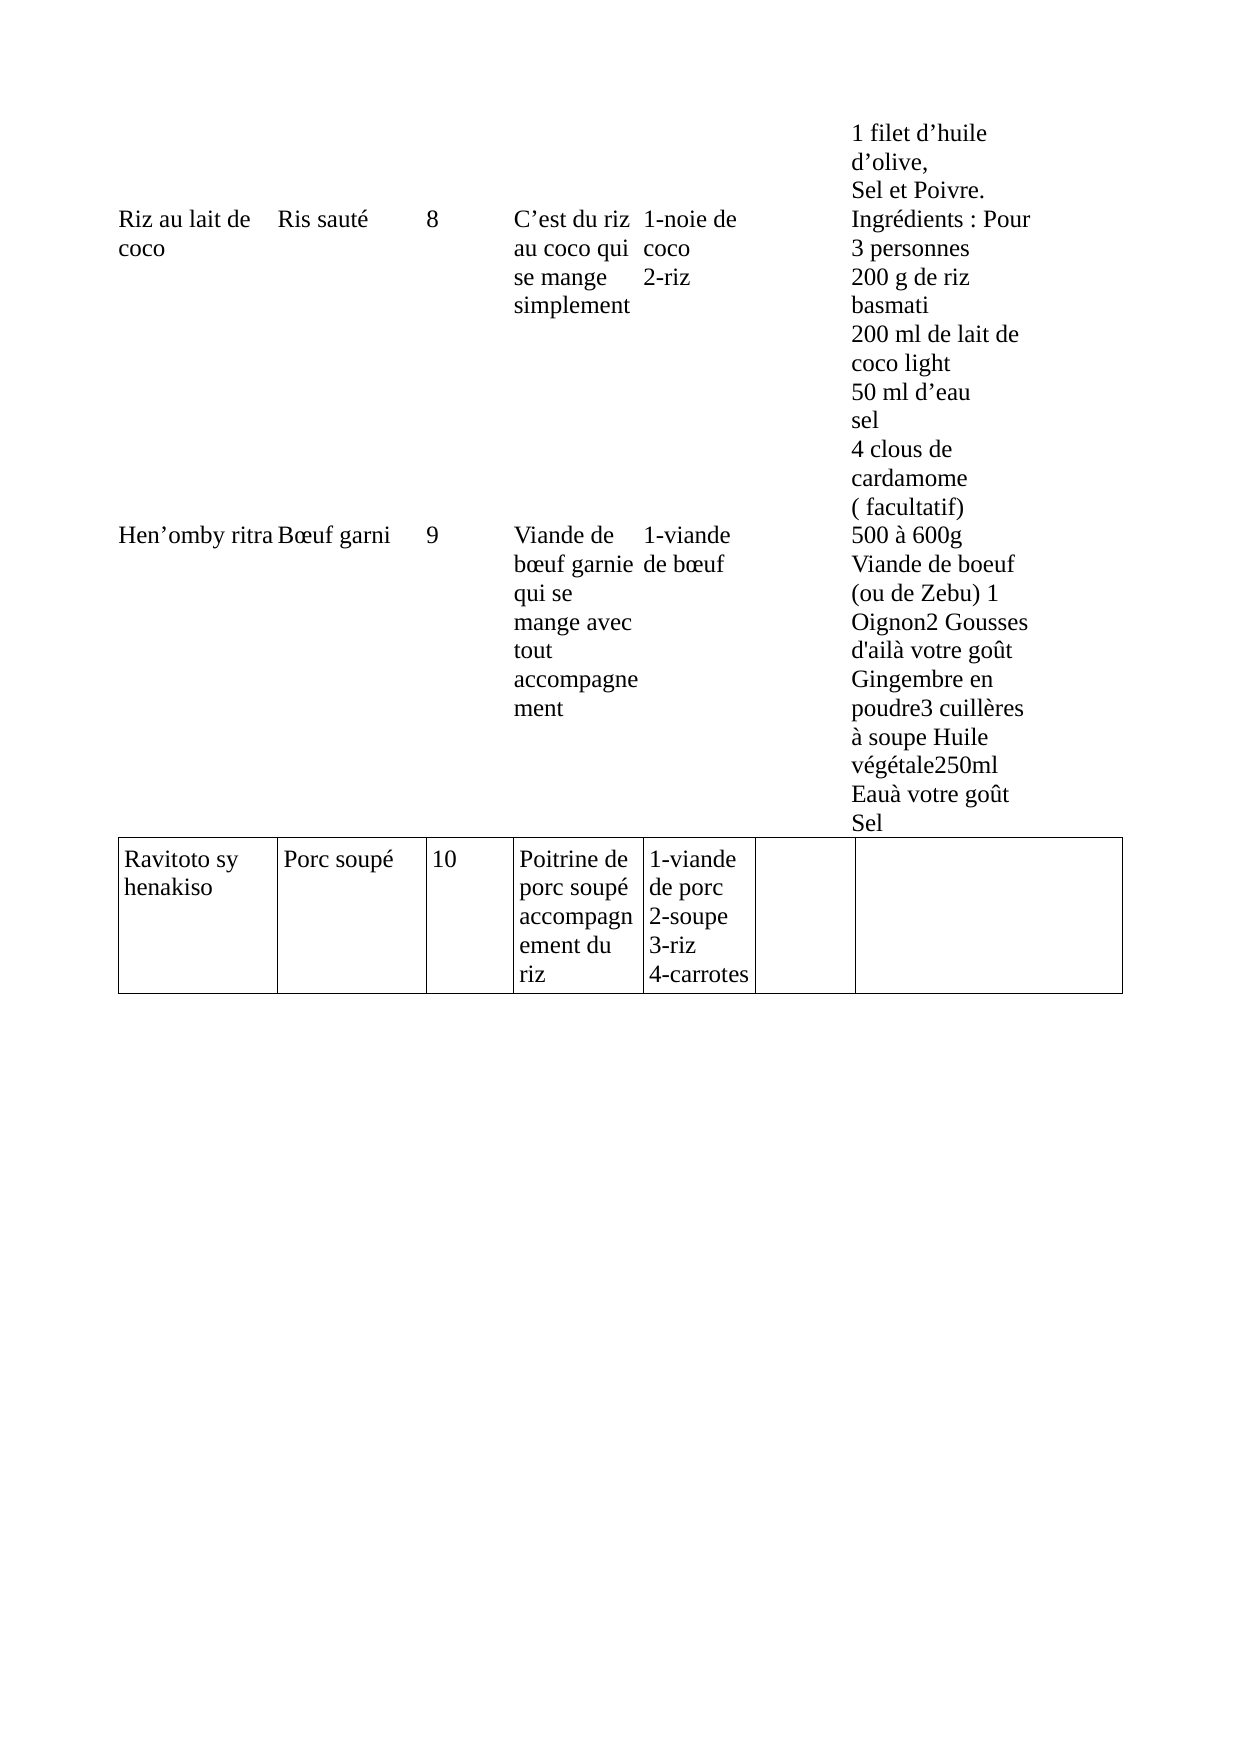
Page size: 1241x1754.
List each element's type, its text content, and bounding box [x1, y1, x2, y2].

table_header 10 [427, 838, 513, 993]
table_cell 9 [426, 521, 513, 837]
table_cell 8 [426, 204, 513, 521]
table_cell Ingrédients : Pour 3 personnes 200 g de riz basmati 200 ml de lait de coco light 50 ml d’eau sel 4 clous de cardamome ( facultatif) [851, 204, 1034, 521]
table_cell C’est du riz au coco qui se mange simplement [514, 204, 643, 521]
table_header [856, 838, 1122, 993]
table_cell Riz au lait de coco [118, 204, 277, 521]
table_cell [278, 118, 426, 204]
table_header 1-viande de porc 2-soupe 3-riz 4-carrotes [644, 838, 755, 993]
table_header Ravitoto sy henakiso [119, 838, 277, 993]
table_cell Ris sauté [278, 204, 426, 521]
table_cell Viande de bœuf garnie qui se mange avec tout accompagnement [514, 521, 643, 837]
table_header [756, 838, 855, 993]
table_cell [1034, 204, 1123, 521]
table_cell [1034, 118, 1123, 204]
table_cell Hen’omby ritra [118, 521, 277, 837]
table_header Porc soupé [278, 838, 426, 993]
table_cell 1 filet d’huile d’olive, Sel et Poivre. [851, 118, 1034, 204]
table_cell 1-noie de coco 2-riz [643, 204, 756, 521]
table_cell [426, 118, 513, 204]
table_cell [118, 118, 277, 204]
table_cell [514, 118, 643, 204]
table_cell [756, 118, 851, 204]
table_cell Bœuf garni [278, 521, 426, 837]
table_cell [756, 204, 851, 521]
table_cell 1-viande de bœuf [643, 521, 756, 837]
table_cell [756, 521, 851, 837]
table_cell [1034, 521, 1123, 837]
table_header Poitrine de porc soupé accompagnement du riz [514, 838, 643, 993]
table_cell [643, 118, 756, 204]
table_cell 500 à 600g Viande de boeuf (ou de Zebu) 1 Oignon2 Gousses d'ailà votre goût Gingembre en poudre3 cuillères à soupe Huile végétale250ml Eauà votre goût Sel [851, 521, 1034, 837]
